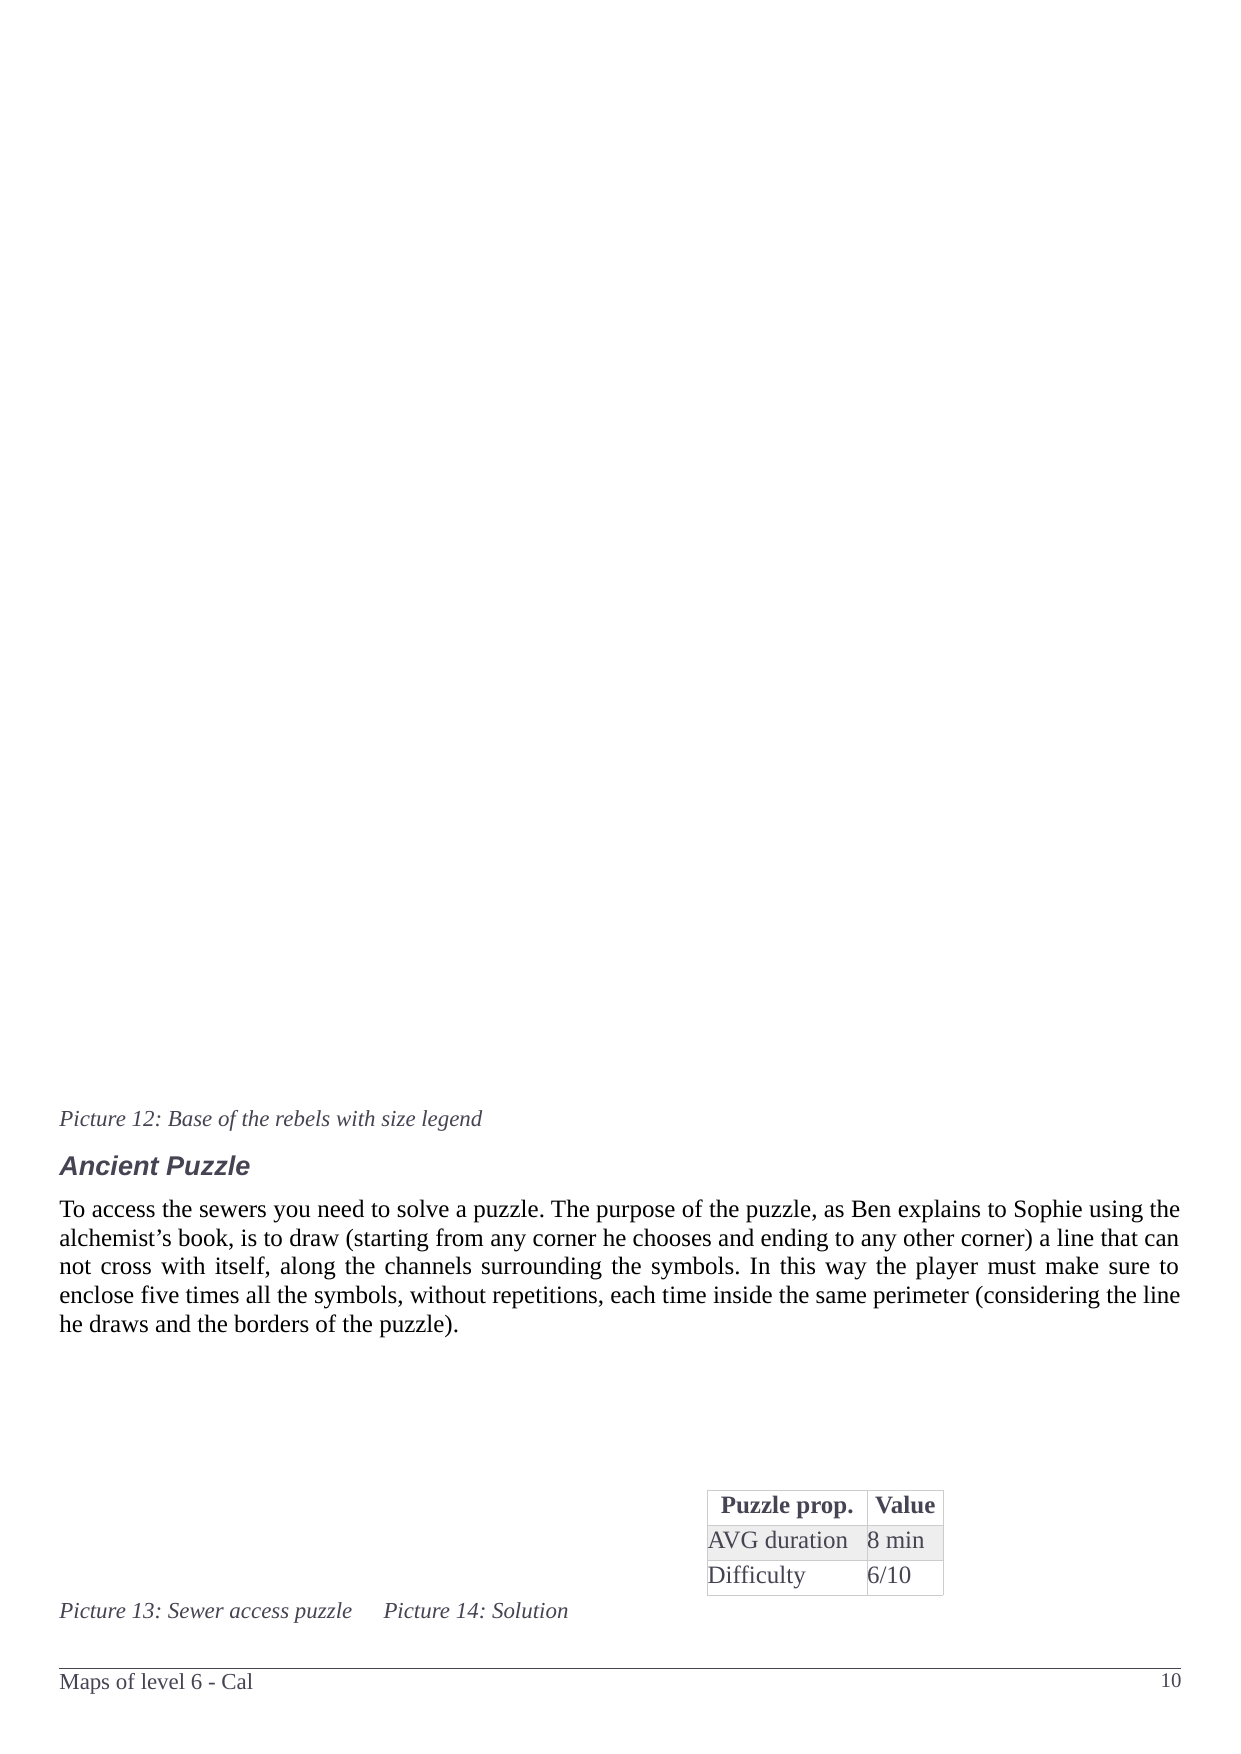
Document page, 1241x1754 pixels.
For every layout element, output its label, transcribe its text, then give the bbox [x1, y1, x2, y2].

text Picture 13: Sewer access puzzle [59, 1356, 366, 1624]
text Picture 12: Base of the rebels with size legend [59, 72, 1181, 1132]
text Picture 14: Solution [383, 1356, 690, 1624]
table_header Value [868, 1491, 943, 1525]
table_cell 6/10 [868, 1561, 943, 1595]
table_header Puzzle prop. [708, 1491, 867, 1525]
subtitle Ancient Puzzle [59, 1150, 1181, 1181]
table_cell Difficulty [708, 1561, 867, 1595]
table_cell AVG duration [708, 1526, 867, 1560]
text To access the sewers you need to solve a puzzle. The purpose of the puzzle, as Ben explains to Sophie using the alchemist’s book, is to draw (starting from any corner he chooses and ending to any other corner) a line that can not cross with itself, along the channels surrounding the symbols. In this way the player must make sure to enclose five times all the symbols, without repetitions, each time inside the same perimeter (considering the line he draws and the borders of the puzzle). [59, 1194, 1181, 1338]
table_cell 8 min [868, 1526, 943, 1560]
